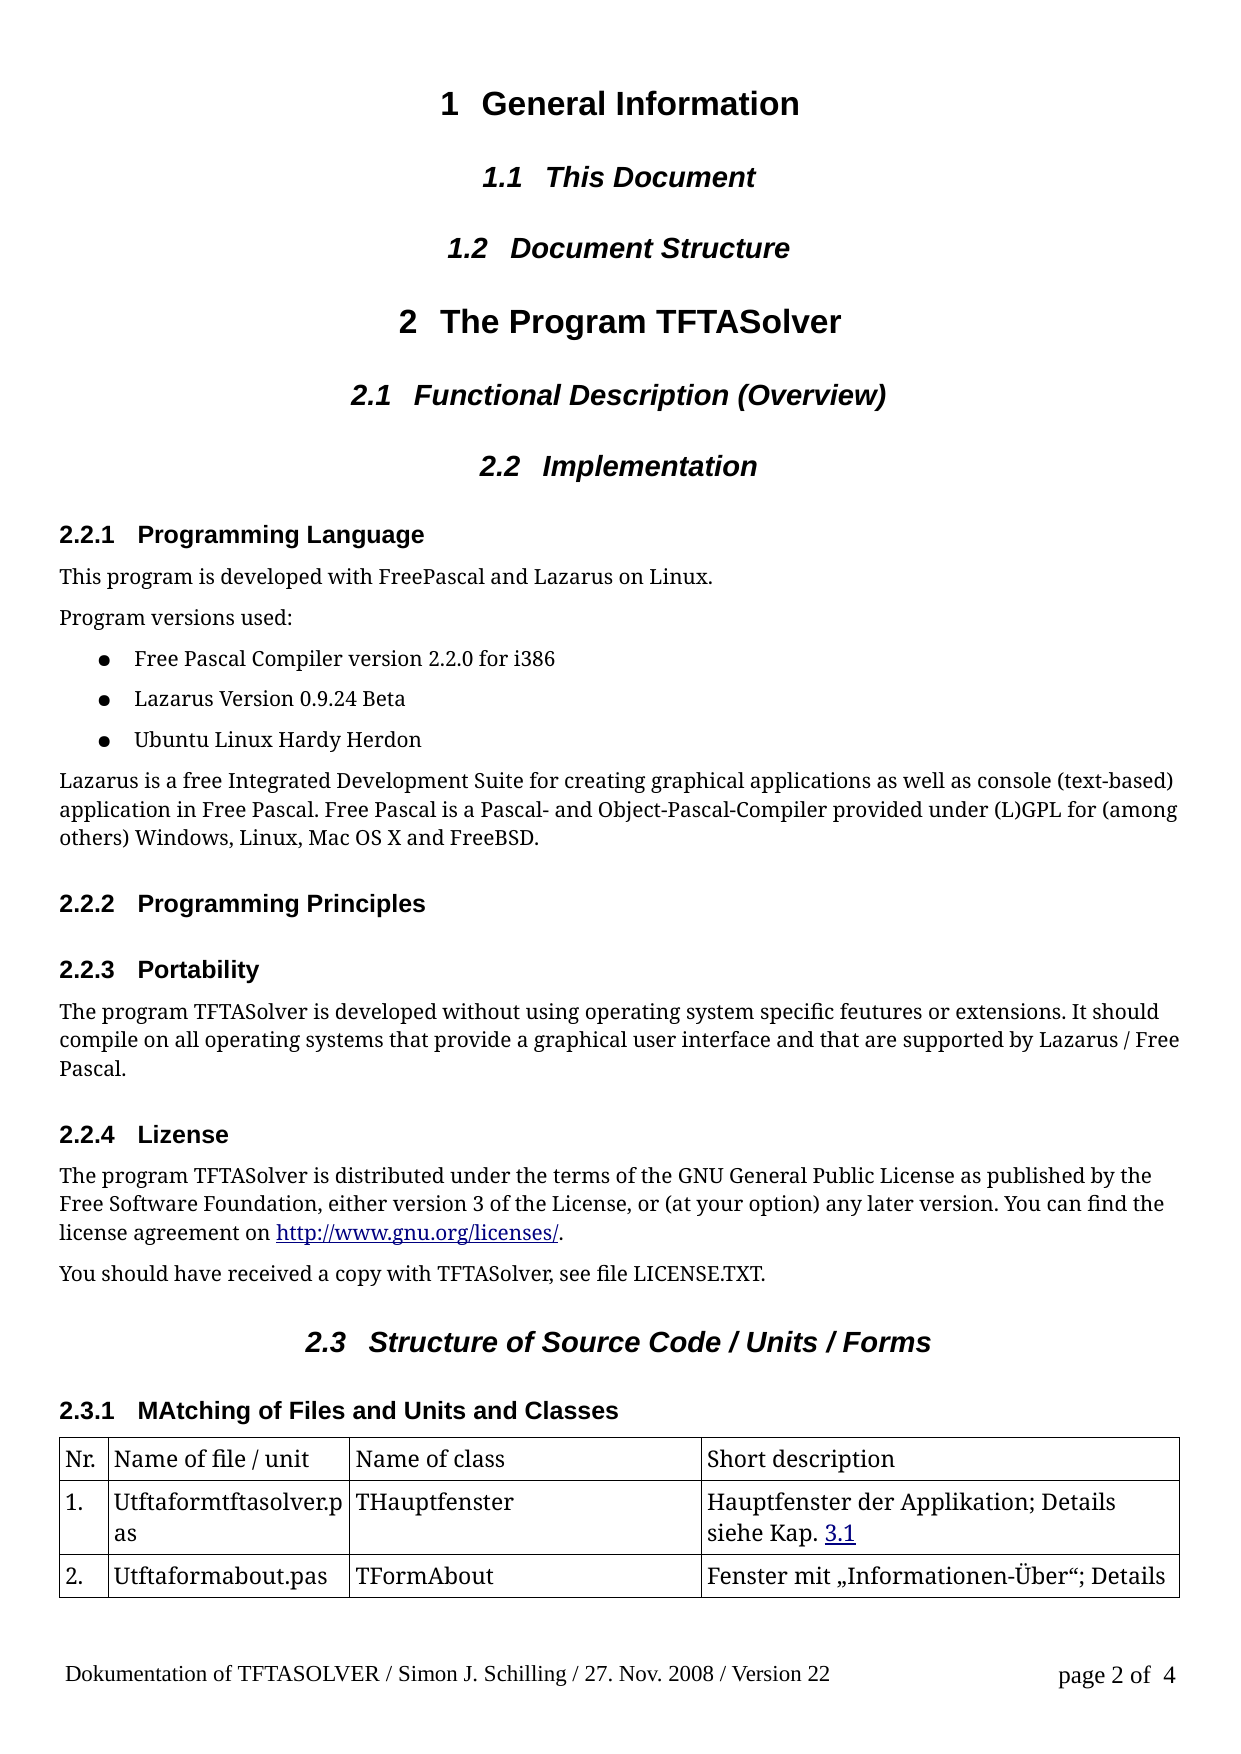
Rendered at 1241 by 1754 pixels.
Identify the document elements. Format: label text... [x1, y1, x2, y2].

table_cell [60, 1555, 108, 1597]
table_cell Utftaformtftasolver.pas [109, 1481, 349, 1554]
subtitle Implementation [59, 449, 1181, 483]
subtitle Document Structure [59, 231, 1181, 265]
table_header Short description [702, 1438, 1179, 1480]
subtitle Portability [59, 956, 1181, 984]
subtitle Lizense [59, 1119, 1181, 1148]
subtitle Programming Principles [59, 889, 1181, 918]
list Free Pascal Compiler version 2.2.0 for i386 [97, 644, 1181, 672]
subtitle This Document [59, 160, 1181, 194]
subtitle Programming Language [59, 521, 1181, 549]
subtitle Functional Description (Overview) [59, 378, 1181, 412]
subtitle The Program TFTASolver [59, 302, 1181, 341]
list Ubuntu Linux Hardy Herdon [97, 726, 1181, 754]
table_header Name of class [350, 1438, 701, 1480]
subtitle General Information [59, 84, 1181, 123]
table_cell [60, 1481, 108, 1554]
text Program versions used: [59, 603, 1181, 631]
text The program TFTASolver is distributed under the terms of the GNU General Public License as published by the Free Software Foundation, either version 3 of the License, or (at your option) any later version. You can find the license agreement on http://www.gnu.org/licenses/. [59, 1161, 1181, 1246]
list Lazarus Version 0.9.24 Beta [97, 684, 1181, 713]
table_cell Hauptfenster der Applikation; Details siehe Kap. 3.1 [702, 1481, 1179, 1554]
table_header Name of file / unit [109, 1438, 349, 1480]
text You should have received a copy with TFTASolver, see file LICENSE.TXT. [59, 1259, 1181, 1287]
table_cell TFormAbout [350, 1555, 701, 1597]
table_cell Fenster mit „Informationen-Über“; Details [702, 1555, 1179, 1597]
table_header Nr. [60, 1438, 108, 1480]
subtitle MAtching of Files and Units and Classes [59, 1396, 1181, 1424]
table_cell Utftaformabout.pas [109, 1555, 349, 1597]
text The program TFTASolver is developed without using operating system specific feutures or extensions. It should compile on all operating systems that provide a graphical user interface and that are supported by Lazarus / Free Pascal. [59, 997, 1181, 1082]
text This program is developed with FreePascal and Lazarus on Linux. [59, 562, 1181, 590]
text Lazarus is a free Integrated Development Suite for creating graphical applications as well as console (text-based) application in Free Pascal. Free Pascal is a Pascal- and Object-Pascal-Compiler provided under (L)GPL for (among others) Windows, Linux, Mac OS X and FreeBSD. [59, 766, 1181, 852]
table_cell THauptfenster [350, 1481, 701, 1554]
